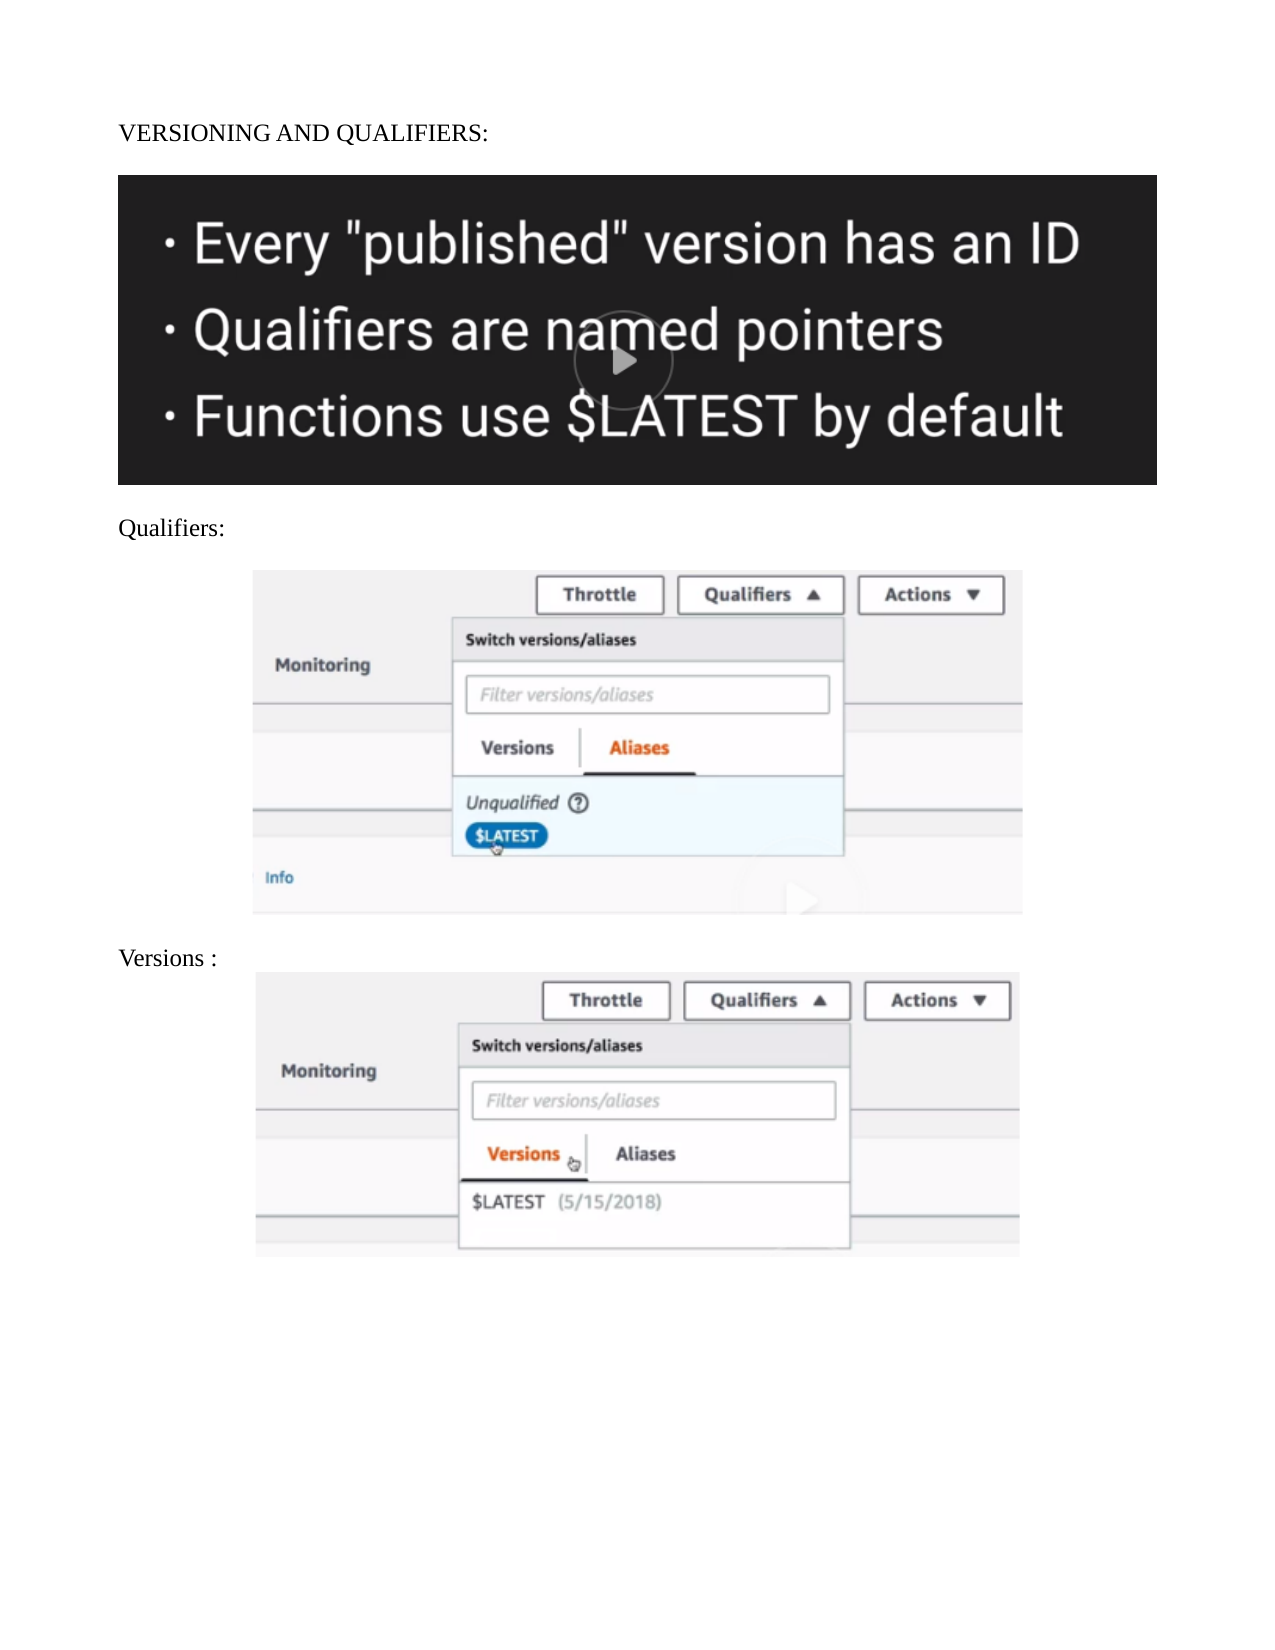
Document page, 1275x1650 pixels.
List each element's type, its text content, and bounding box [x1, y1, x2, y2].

text Versions : [118, 943, 1157, 972]
text VERSIONING AND QUALIFIERS: [118, 118, 1157, 147]
picture [252, 570, 1023, 915]
picture [255, 972, 1020, 1257]
picture [118, 175, 1157, 485]
text Qualifiers: [118, 513, 1157, 542]
